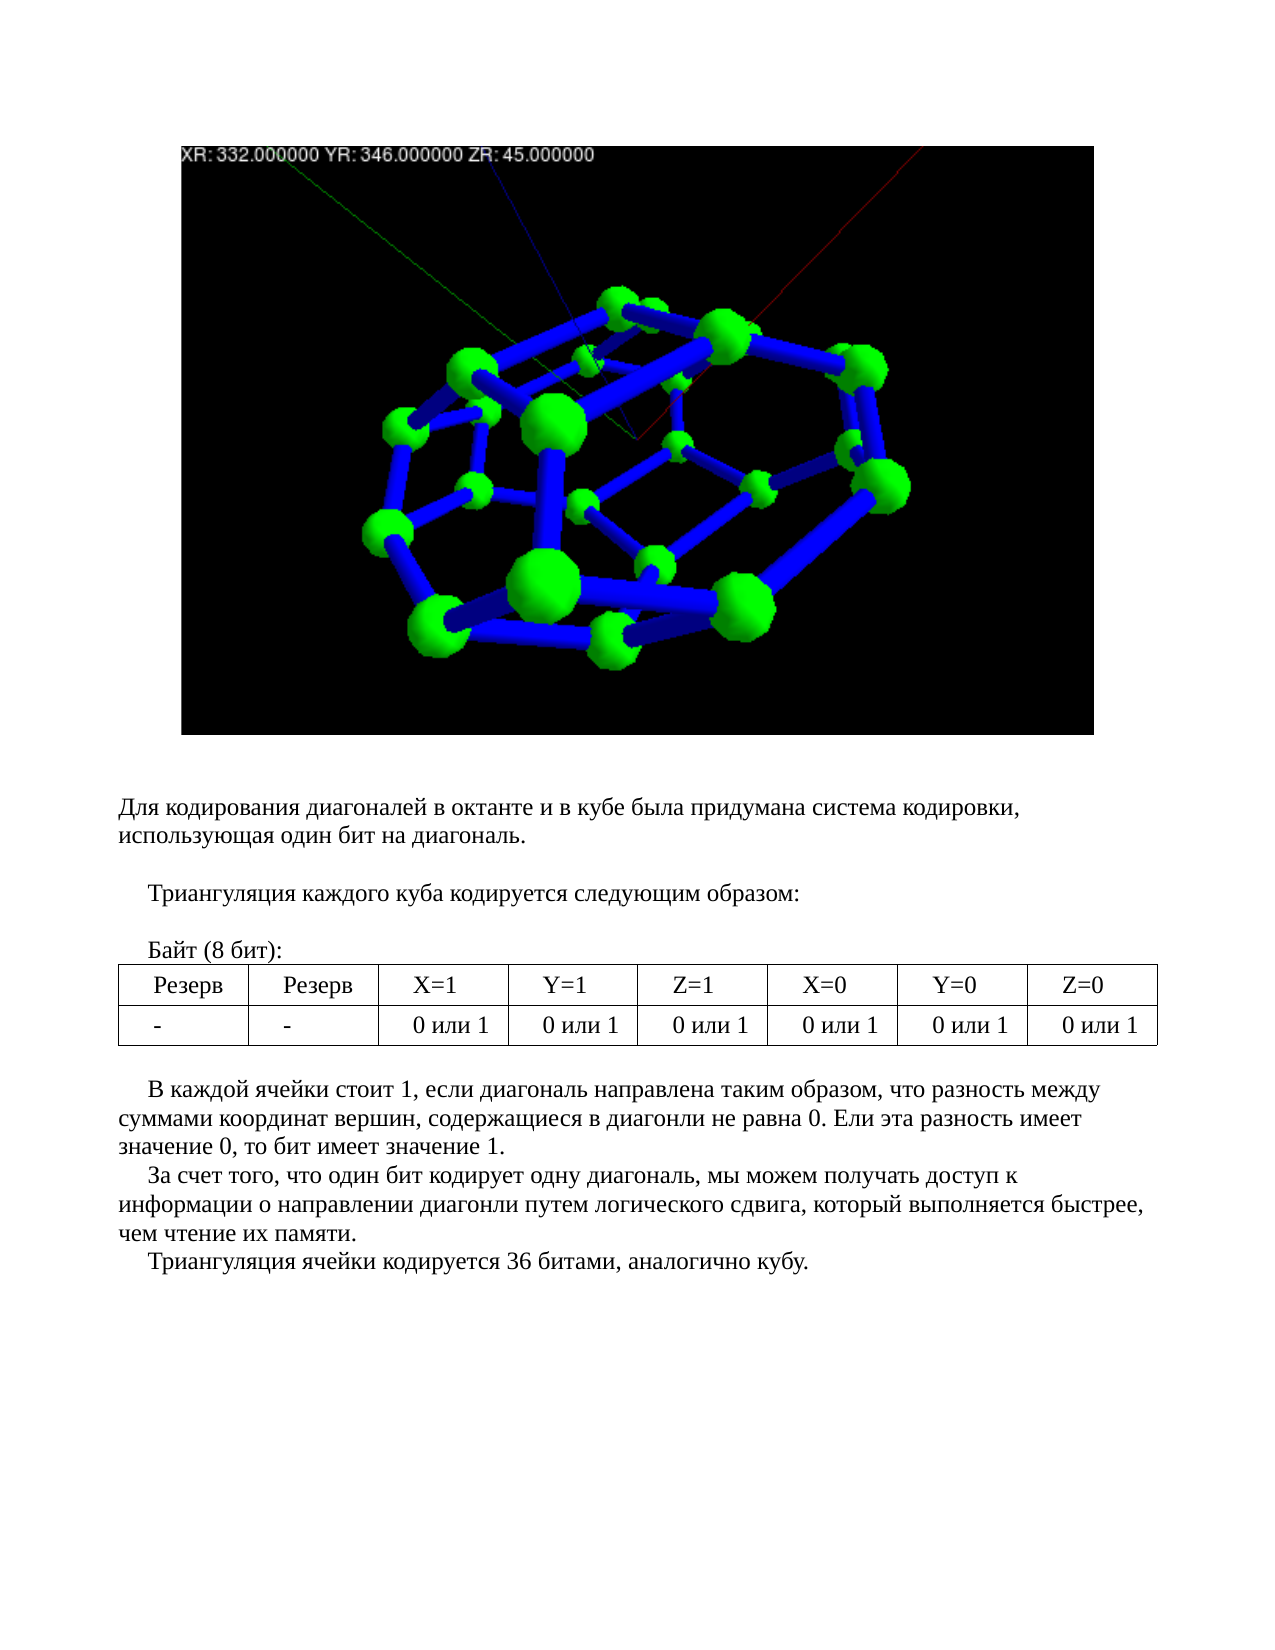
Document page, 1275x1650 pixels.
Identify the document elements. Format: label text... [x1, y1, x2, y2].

text Для кодирования диагоналей в октанте и в кубе была придумана система кодировки, использующая один бит на диагональ. [118, 792, 1157, 849]
table_cell 0 или 1 [768, 1006, 897, 1045]
table_header Резерв [249, 965, 378, 1005]
table_cell 0 или 1 [1028, 1006, 1157, 1045]
text За счет того, что один бит кодирует одну диагональ, мы можем получать доступ к информации о направлении диагонли путем логического сдвига, который выполняется быстрее, чем чтение их памяти. [118, 1160, 1157, 1246]
table_header Y=0 [898, 965, 1027, 1005]
table_cell 0 или 1 [509, 1006, 637, 1045]
table_cell - [119, 1006, 248, 1045]
table_header Y=1 [509, 965, 637, 1005]
text Байт (8 бит): [118, 936, 1157, 964]
table_header Резерв [119, 965, 248, 1005]
text Триангуляция каждого куба кодируется следующим образом: [118, 878, 1157, 907]
text В каждой ячейки стоит 1, если диагональ направлена таким образом, что разность между суммами координат вершин, содержащиеся в диагонли не равна 0. Ели эта разность имеет значение 0, то бит имеет значение 1. [118, 1074, 1157, 1160]
table_header Z=1 [638, 965, 767, 1005]
table_cell 0 или 1 [379, 1006, 508, 1045]
text Триангуляция ячейки кодируется 36 битами, аналогично кубу. [118, 1246, 1157, 1275]
table_header Z=0 [1028, 965, 1157, 1005]
table_header X=1 [379, 965, 508, 1005]
picture [181, 146, 1094, 735]
table_cell 0 или 1 [638, 1006, 767, 1045]
table_cell 0 или 1 [898, 1006, 1027, 1045]
table_cell - [249, 1006, 378, 1045]
table_header X=0 [768, 965, 897, 1005]
